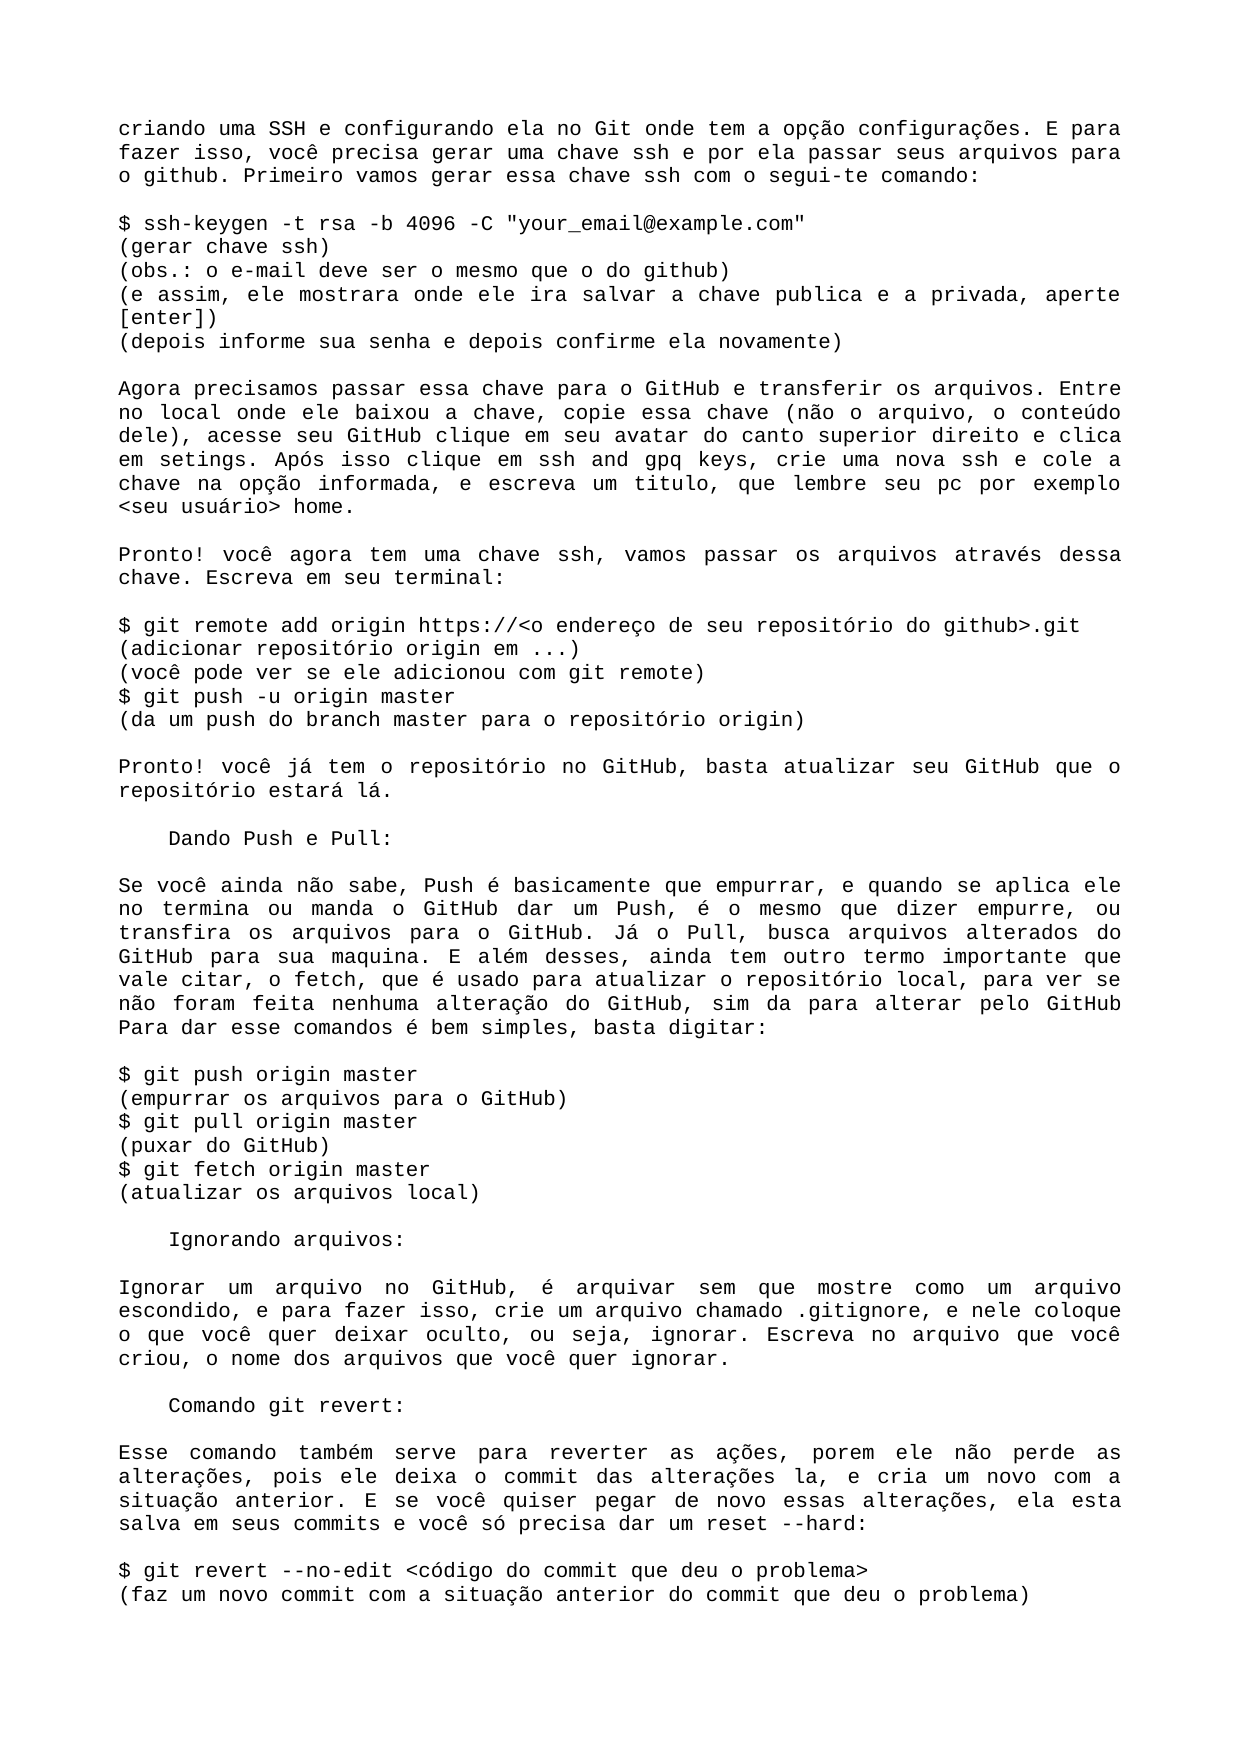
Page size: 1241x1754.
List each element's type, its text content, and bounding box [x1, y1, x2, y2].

text $ git push origin master [118, 1064, 1122, 1088]
text (atualizar os arquivos local) [118, 1182, 1122, 1206]
text (obs.: o e-mail deve ser o mesmo que o do github) [118, 260, 1122, 284]
text (da um push do branch master para o repositório origin) [118, 709, 1122, 733]
text Pronto! você já tem o repositório no GitHub, basta atualizar seu GitHub que o repositório estará lá. [118, 757, 1122, 804]
text Dando Push e Pull: [118, 827, 1122, 851]
text $ ssh-keygen -t rsa -b 4096 -C "your_email@example.com" [118, 213, 1122, 236]
text $ git pull origin master [118, 1111, 1122, 1135]
text (e assim, ele mostrara onde ele ira salvar a chave publica e a privada, aperte [enter]) [118, 284, 1122, 331]
text (puxar do GitHub) [118, 1135, 1122, 1158]
text Pronto! você agora tem uma chave ssh, vamos passar os arquivos através dessa chave. Escreva em seu terminal: [118, 544, 1122, 591]
text Ignorando arquivos: [118, 1229, 1122, 1253]
text $ git remote add origin https://<o endereço de seu repositório do github>.git [118, 615, 1122, 638]
text Agora precisamos passar essa chave para o GitHub e transferir os arquivos. Entre no local onde ele baixou a chave, copie essa chave (não o arquivo, o conteúdo dele), acesse seu GitHub clique em seu avatar do canto superior direito e clica em setings. Após isso clique em ssh and gpq keys, crie uma nova ssh e cole a chave na opção informada, e escreva um titulo, que lembre seu pc por exemplo <seu usuário> home. [118, 378, 1122, 520]
text $ git fetch origin master [118, 1158, 1122, 1182]
text criando uma SSH e configurando ela no Git onde tem a opção configurações. E para fazer isso, você precisa gerar uma chave ssh e por ela passar seus arquivos para o github. Primeiro vamos gerar essa chave ssh com o segui-te comando: [118, 118, 1122, 189]
text (adicionar repositório origin em ...) [118, 638, 1122, 662]
text (depois informe sua senha e depois confirme ela novamente) [118, 331, 1122, 354]
text Se você ainda não sabe, Push é basicamente que empurrar, e quando se aplica ele no termina ou manda o GitHub dar um Push, é o mesmo que dizer empurre, ou transfira os arquivos para o GitHub. Já o Pull, busca arquivos alterados do GitHub para sua maquina. E além desses, ainda tem outro termo importante que vale citar, o fetch, que é usado para atualizar o repositório local, para ver se não foram feita nenhuma alteração do GitHub, sim da para alterar pelo GitHub Para dar esse comandos é bem simples, basta digitar: [118, 875, 1122, 1040]
text Ignorar um arquivo no GitHub, é arquivar sem que mostre como um arquivo escondido, e para fazer isso, crie um arquivo chamado .gitignore, e nele coloque o que você quer deixar oculto, ou seja, ignorar. Escreva no arquivo que você criou, o nome dos arquivos que você quer ignorar. [118, 1277, 1122, 1371]
text (empurrar os arquivos para o GitHub) [118, 1088, 1122, 1111]
text Comando git revert: [118, 1395, 1122, 1419]
text Esse comando também serve para reverter as ações, porem ele não perde as alterações, pois ele deixa o commit das alterações la, e cria um novo com a situação anterior. E se você quiser pegar de novo essas alterações, ela esta salva em seus commits e você só precisa dar um reset --hard: [118, 1442, 1122, 1537]
text $ git revert --no-edit <código do commit que deu o problema> [118, 1561, 1122, 1584]
text $ git push -u origin master [118, 686, 1122, 709]
text (faz um novo commit com a situação anterior do commit que deu o problema) [118, 1584, 1122, 1608]
text (você pode ver se ele adicionou com git remote) [118, 662, 1122, 686]
text (gerar chave ssh) [118, 236, 1122, 260]
